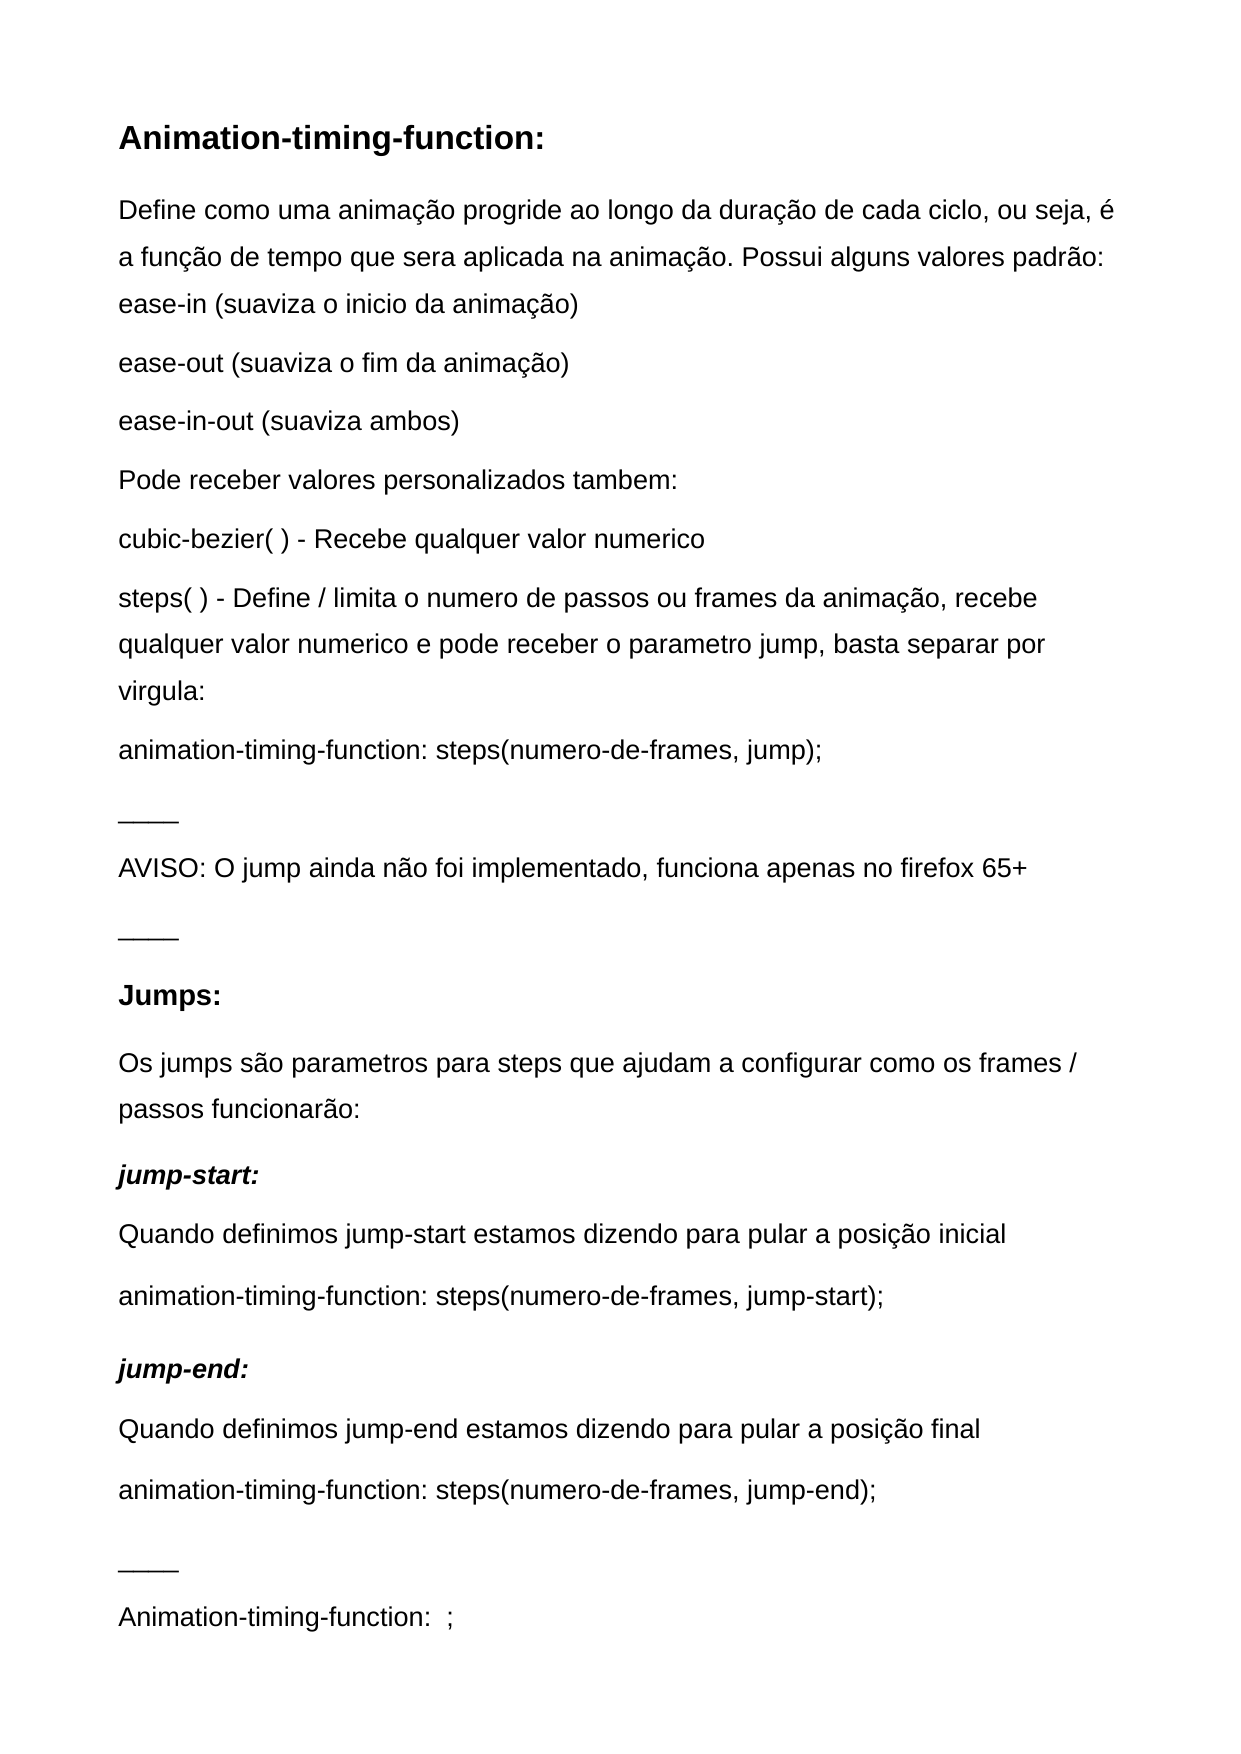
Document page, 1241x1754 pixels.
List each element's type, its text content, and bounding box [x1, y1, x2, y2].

text animation-timing-function: steps(numero-de-frames, jump-start); [118, 1279, 1122, 1311]
text ease-out (suaviza o fim da animação) [118, 347, 1122, 378]
text Pode receber valores personalizados tambem: [118, 464, 1122, 495]
subtitle Animation-timing-function: [118, 118, 1122, 157]
subtitle jump-end: [118, 1353, 1122, 1385]
text AVISO: O jump ainda não foi implementado, funciona apenas no firefox 65+ [118, 852, 1122, 883]
text Define como uma animação progride ao longo da duração de cada ciclo, ou seja, é a função de tempo que sera aplicada na animação. Possui alguns valores padrão: ease-in (suaviza o inicio da animação) [118, 194, 1122, 319]
text ____ [118, 1542, 1122, 1573]
text Animation-timing-function: ; [118, 1601, 1122, 1632]
subtitle Jumps: [118, 978, 1122, 1011]
text Quando definimos jump-end estamos dizendo para pular a posição final [118, 1413, 1122, 1444]
text ease-in-out (suaviza ambos) [118, 405, 1122, 437]
text ____ [118, 910, 1122, 942]
text Os jumps são parametros para steps que ajudam a configurar como os frames / passos funcionarão: [118, 1047, 1122, 1125]
text cubic-bezier( ) - Recebe qualquer valor numerico [118, 523, 1122, 554]
text animation-timing-function: steps(numero-de-frames, jump); [118, 734, 1122, 765]
text animation-timing-function: steps(numero-de-frames, jump-end); [118, 1474, 1122, 1506]
text ____ [118, 793, 1122, 824]
subtitle jump-start: [118, 1159, 1122, 1190]
text Quando definimos jump-start estamos dizendo para pular a posição inicial [118, 1218, 1122, 1249]
text steps( ) - Define / limita o numero de passos ou frames da animação, recebe qualquer valor numerico e pode receber o parametro jump, basta separar por virgula: [118, 582, 1122, 707]
